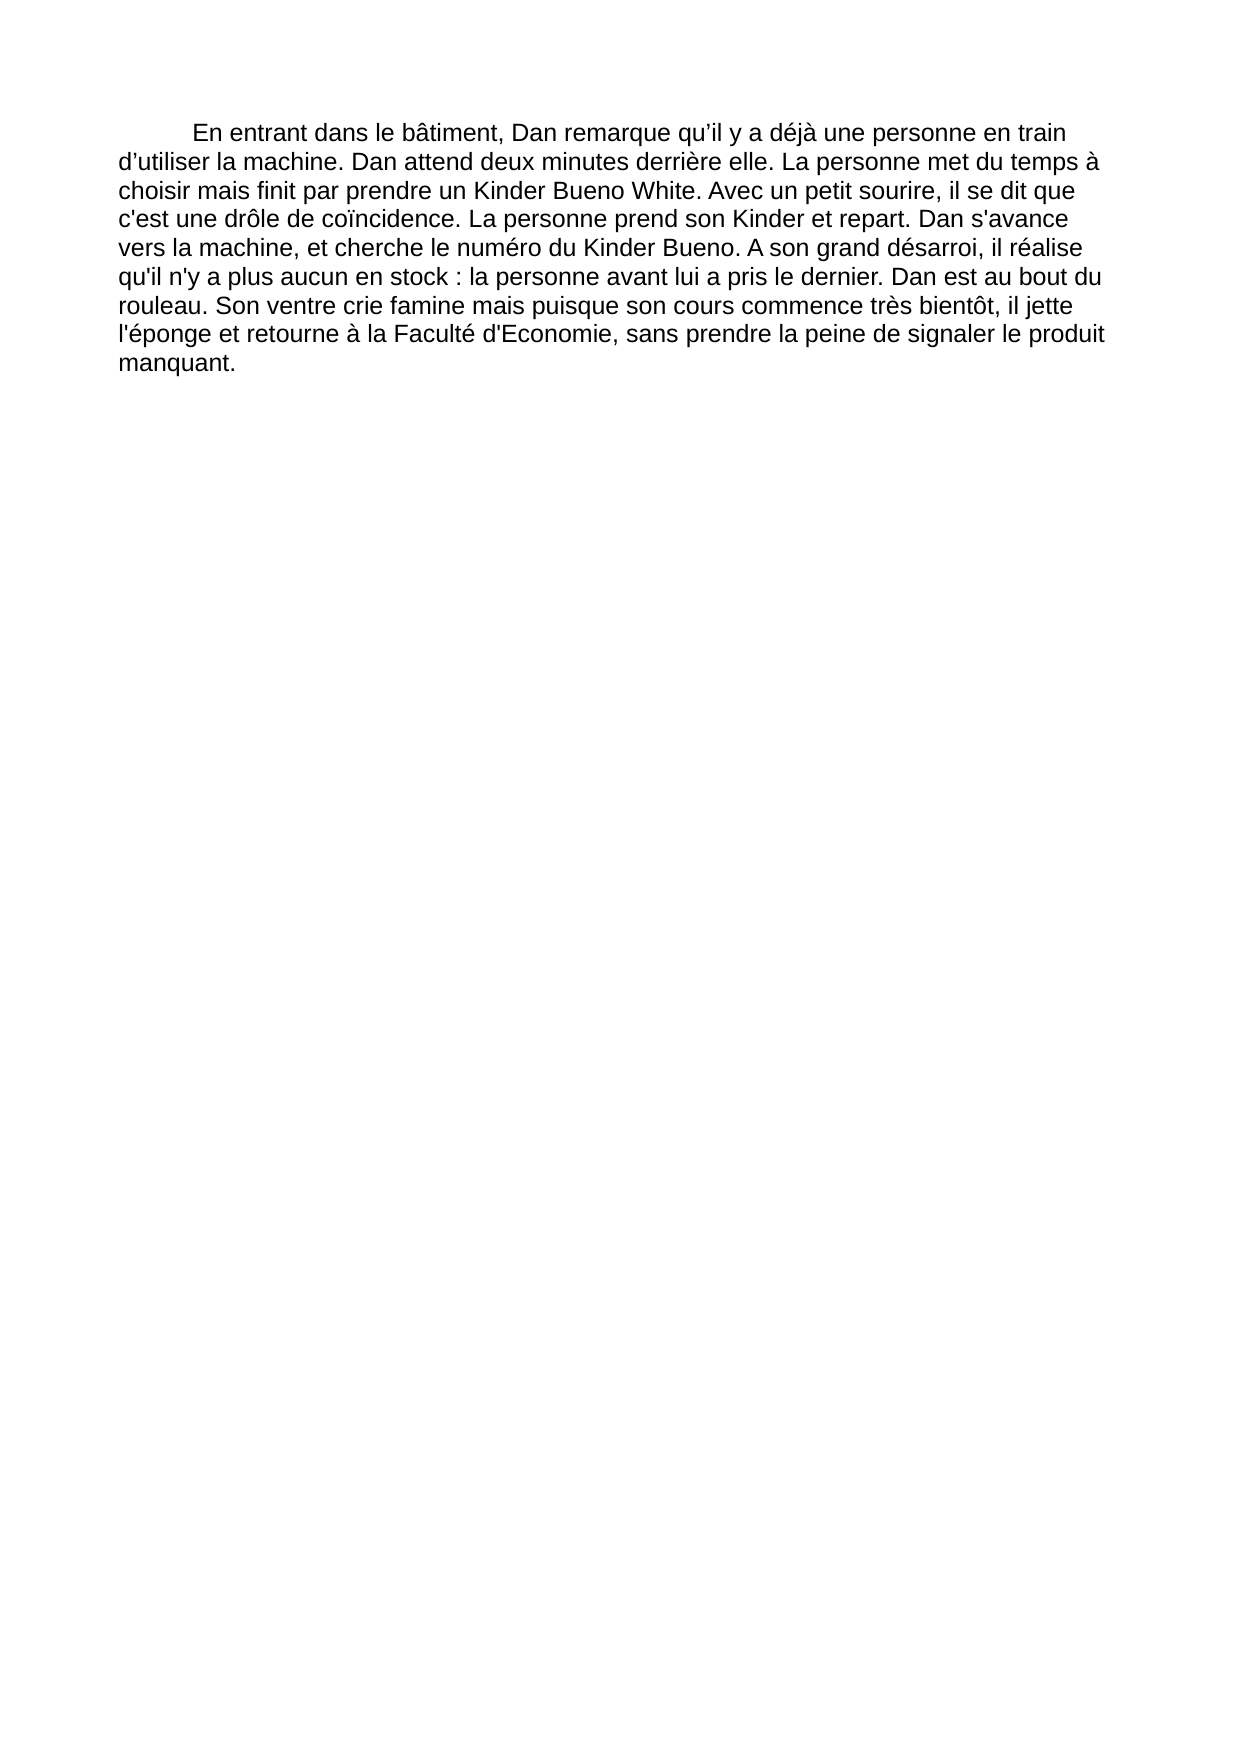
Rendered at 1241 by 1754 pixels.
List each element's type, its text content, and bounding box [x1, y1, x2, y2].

text En entrant dans le bâtiment, Dan remarque qu’il y a déjà une personne en train d’utiliser la machine. Dan attend deux minutes derrière elle. La personne met du temps à choisir mais finit par prendre un Kinder Bueno White. Avec un petit sourire, il se dit que c'est une drôle de coïncidence. La personne prend son Kinder et repart. Dan s'avance vers la machine, et cherche le numéro du Kinder Bueno. A son grand désarroi, il réalise qu'il n'y a plus aucun en stock : la personne avant lui a pris le dernier. Dan est au bout du rouleau. Son ventre crie famine mais puisque son cours commence très bientôt, il jette l'éponge et retourne à la Faculté d'Economie, sans prendre la peine de signaler le produit manquant. [118, 118, 1122, 377]
